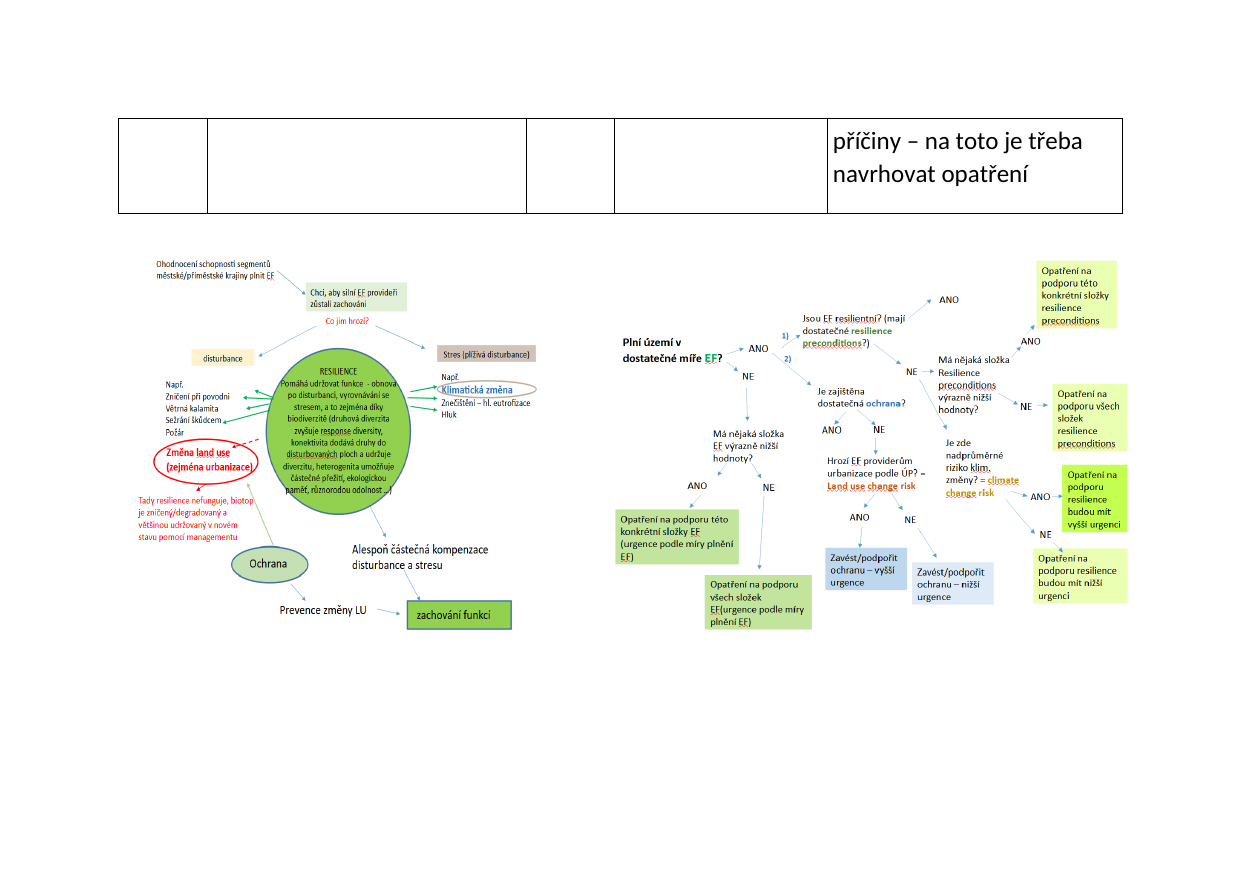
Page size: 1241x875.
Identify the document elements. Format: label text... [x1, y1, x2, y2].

picture [605, 245, 1130, 634]
picture [132, 256, 541, 634]
table_header [119, 119, 207, 213]
table_header příčiny – na toto je třeba navrhovat opatření [828, 119, 1122, 213]
table_header [527, 119, 614, 213]
table_header [208, 119, 526, 213]
table_header [615, 119, 827, 213]
